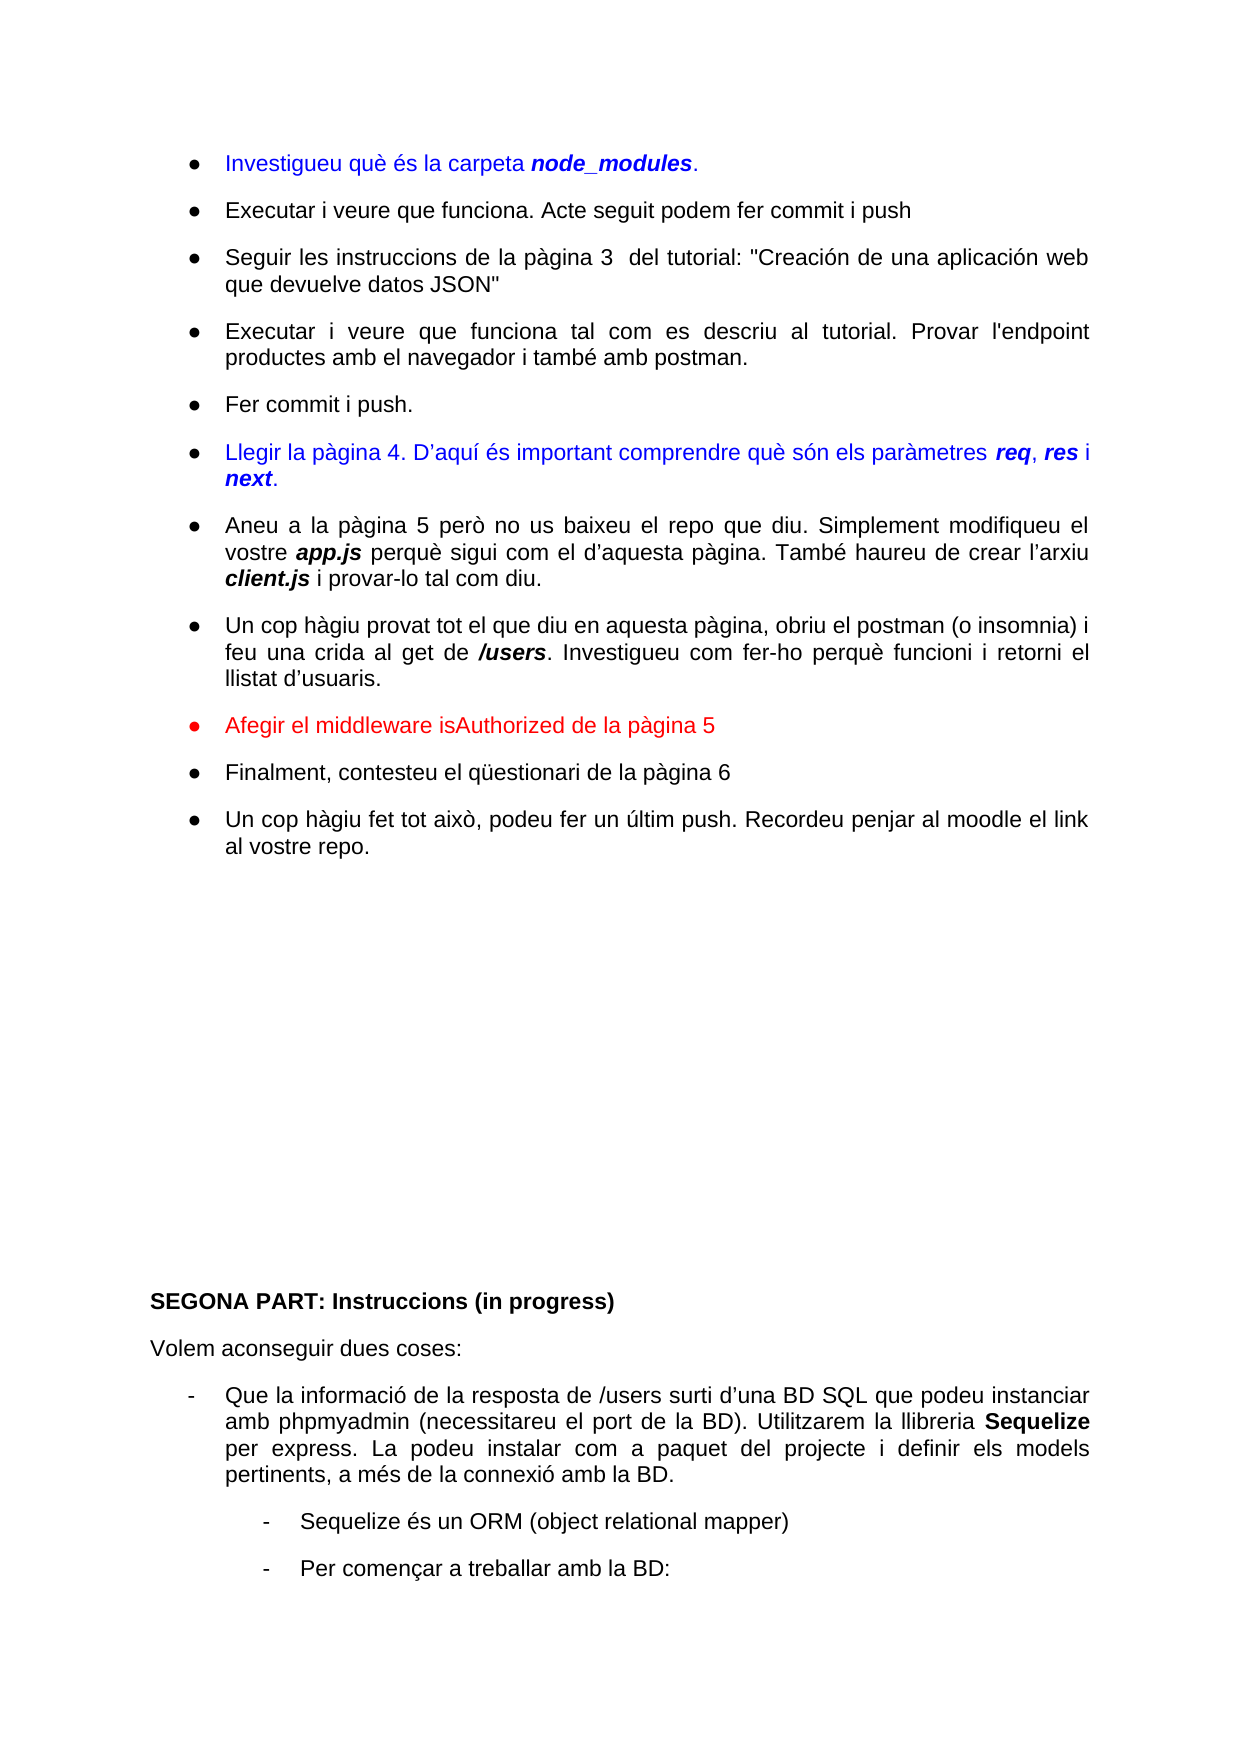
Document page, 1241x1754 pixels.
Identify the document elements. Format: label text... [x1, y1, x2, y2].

list Finalment, contesteu el qüestionari de la pàgina 6 [187, 759, 1090, 786]
list Afegir el middleware isAuthorized de la pàgina 5 [187, 712, 1090, 738]
list Executar i veure que funciona. Acte seguit podem fer commit i push [187, 197, 1090, 223]
list Que la informació de la resposta de /users surti d’una BD SQL que podeu instanciar amb phpmyadmin (necessitareu el port de la BD). Utilitzarem la llibreria Sequelize per express. La podeu instalar com a paquet del projecte i definir els models pertinents, a més de la connexió amb la BD. [187, 1382, 1090, 1487]
list Aneu a la pàgina 5 però no us baixeu el repo que diu. Simplement modifiqueu el vostre app.js perquè sigui com el d’aquesta pàgina. També haureu de crear l’arxiu client.js i provar-lo tal com diu. [187, 512, 1090, 591]
list Per començar a treballar amb la BD: [262, 1555, 1090, 1582]
list Sequelize és un ORM (object relational mapper) [262, 1508, 1090, 1534]
list Un cop hàgiu provat tot el que diu en aquesta pàgina, obriu el postman (o insomnia) i feu una crida al get de /users. Investigueu com fer-ho perquè funcioni i retorni el llistat d’usuaris. [187, 612, 1090, 691]
list Un cop hàgiu fet tot això, podeu fer un últim push. Recordeu penjar al moodle el link al vostre repo. [187, 806, 1090, 859]
list Seguir les instruccions de la pàgina 3 del tutorial: "Creación de una aplicación web que devuelve datos JSON" [187, 244, 1090, 297]
list Llegir la pàgina 4. D’aquí és important comprendre què són els paràmetres req, res i next. [187, 439, 1090, 491]
text Volem aconseguir dues coses: [150, 1335, 1090, 1361]
list Executar i veure que funciona tal com es descriu al tutorial. Provar l'endpoint productes amb el navegador i també amb postman. [187, 318, 1090, 371]
list Investigueu què és la carpeta node_modules. [187, 150, 1090, 176]
list Fer commit i push. [187, 391, 1090, 418]
subtitle SEGONA PART: Instruccions (in progress) [150, 1288, 1090, 1314]
